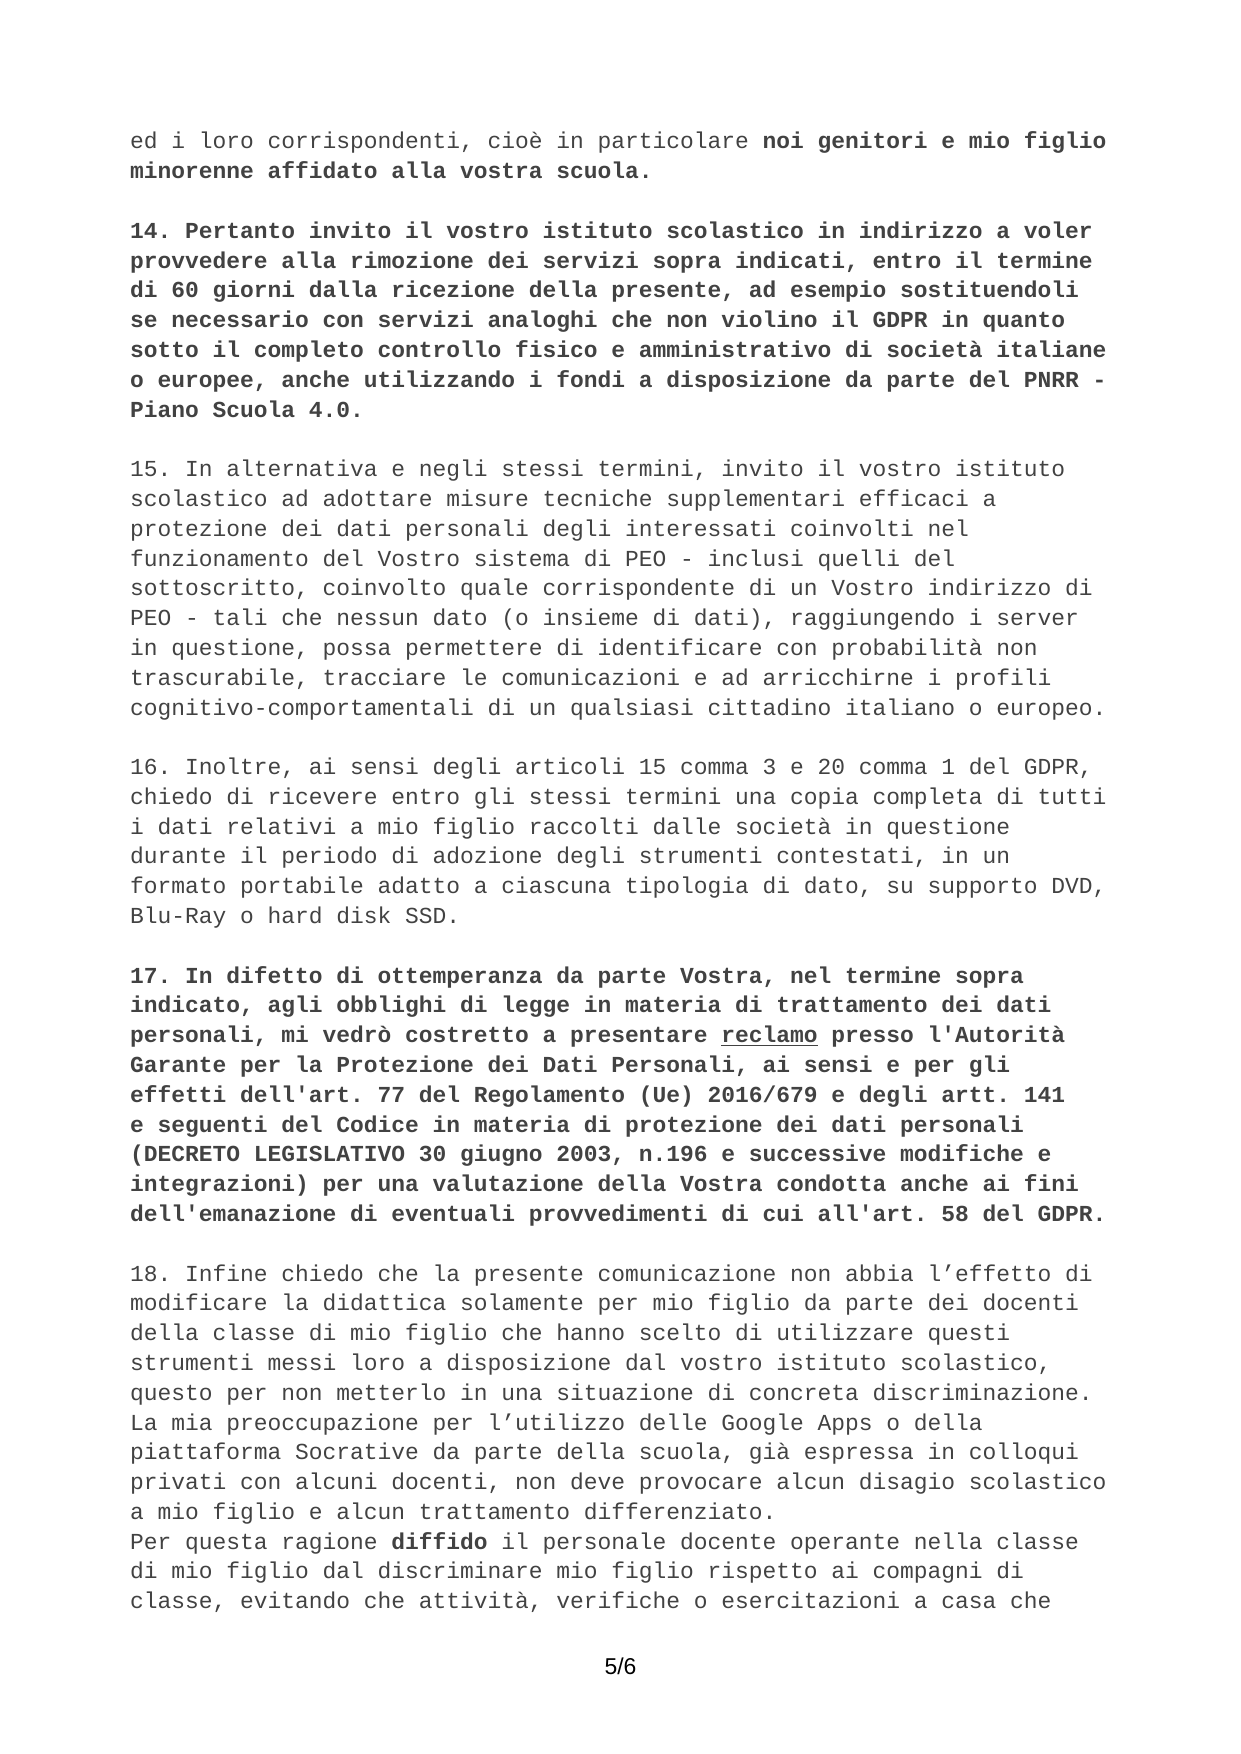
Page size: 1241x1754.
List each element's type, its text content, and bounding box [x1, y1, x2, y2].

text Per questa ragione diffido il personale docente operante nella classe di mio figlio dal discriminare mio figlio rispetto ai compagni di classe, evitando che attività, verifiche o esercitazioni a casa che [130, 1530, 1110, 1616]
text integrazioni) per una valutazione della Vostra condotta anche ai fini dell'emanazione di eventuali provvedimenti di cui all'art. 58 del GDPR. [130, 1173, 1110, 1228]
text 14. Pertanto invito il vostro istituto scolastico in indirizzo a voler provvedere alla rimozione dei servizi sopra indicati, entro il termine di 60 giorni dalla ricezione della presente, ad esempio sostituendoli se necessario con servizi analoghi che non violino il GDPR in quanto sotto il completo controllo fisico e amministrativo di società italiane o europee, anche utilizzando i fondi a disposizione da parte del PNRR - Piano Scuola 4.0. [130, 219, 1110, 424]
text 18. Infine chiedo che la presente comunicazione non abbia l’effetto di modificare la didattica solamente per mio figlio da parte dei docenti della classe di mio figlio che hanno scelto di utilizzare questi strumenti messi loro a disposizione dal vostro istituto scolastico, questo per non metterlo in una situazione di concreta discriminazione. La mia preoccupazione per l’utilizzo delle Google Apps o della piattaforma Socrative da parte della scuola, già espressa in colloqui privati con alcuni docenti, non deve provocare alcun disagio scolastico a mio figlio e alcun trattamento differenziato. [130, 1262, 1110, 1526]
text 16. Inoltre, ai sensi degli articoli 15 comma 3 e 20 comma 1 del GDPR, chiedo di ricevere entro gli stessi termini una copia completa di tutti i dati relativi a mio figlio raccolti dalle società in questione durante il periodo di adozione degli strumenti contestati, in un formato portabile adatto a ciascuna tipologia di dato, su supporto DVD, Blu-Ray o hard disk SSD. [130, 756, 1110, 930]
text (DECRETO LEGISLATIVO 30 giugno 2003, n.196 e successive modifiche e [130, 1143, 1110, 1169]
text e seguenti del Codice in materia di protezione dei dati personali [130, 1113, 1110, 1139]
text 15. In alternativa e negli stessi termini, invito il vostro istituto scolastico ad adottare misure tecniche supplementari efficaci a protezione dei dati personali degli interessati coinvolti nel funzionamento del Vostro sistema di PEO - inclusi quelli del sottoscritto, coinvolto quale corrispondente di un Vostro indirizzo di PEO - tali che nessun dato (o insieme di dati), raggiungendo i server in questione, possa permettere di identificare con probabilità non trascurabile, tracciare le comunicazioni e ad arricchirne i profili cognitivo-comportamentali di un qualsiasi cittadino italiano o europeo. [130, 458, 1110, 722]
text 17. In difetto di ottemperanza da parte Vostra, nel termine sopra indicato, agli obblighi di legge in materia di trattamento dei dati personali, mi vedrò costretto a presentare reclamo presso l'Autorità [130, 964, 1110, 1049]
text Garante per la Protezione dei Dati Personali, ai sensi e per gli [130, 1053, 1110, 1079]
text effetti dell'art. 77 del Regolamento (Ue) 2016/679 e degli artt. 141 [130, 1083, 1110, 1109]
text ed i loro corrispondenti, cioè in particolare noi genitori e mio figlio minorenne affidato alla vostra scuola. [130, 130, 1110, 186]
